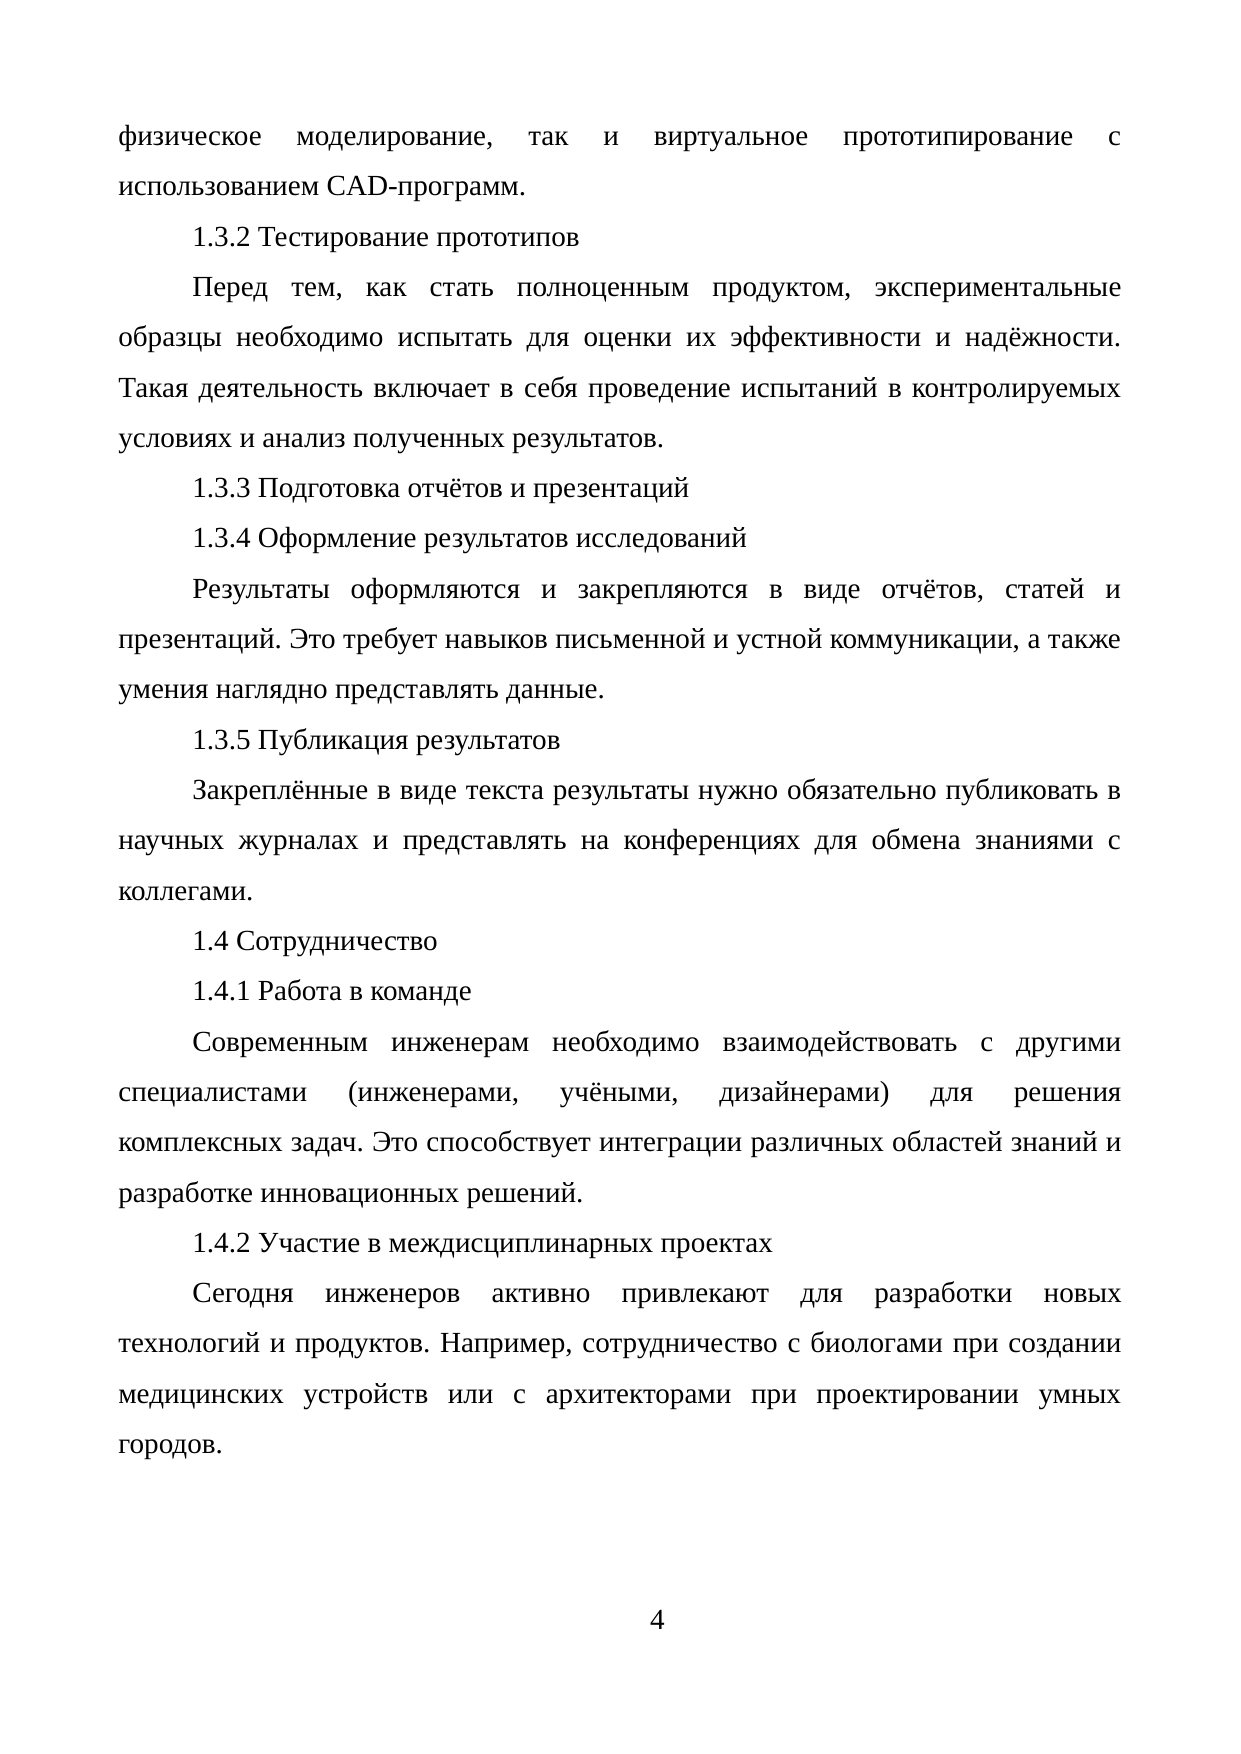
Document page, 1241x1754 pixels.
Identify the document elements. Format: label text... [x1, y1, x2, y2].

text физическое моделирование, так и виртуальное прототипирование с использованием CAD-программ. [118, 118, 1122, 202]
text Современным инженерам необходимо взаимодействовать с другими специалистами (инженерами, учёными, дизайнерами) для решения комплексных задач. Это способствует интеграции различных областей знаний и разработке инновационных решений. [118, 1024, 1122, 1208]
text Перед тем, как стать полноценным продуктом, экспериментальные образцы необходимо испытать для оценки их эффективности и надёжности. Такая деятельность включает в себя проведение испытаний в контролируемых условиях и анализ полученных результатов. [118, 269, 1122, 453]
subtitle Публикация результатов [118, 722, 1122, 755]
subtitle Участие в междисциплинарных проектах [118, 1225, 1122, 1258]
subtitle Тестирование прототипов [118, 219, 1122, 252]
text Сегодня инженеров активно привлекают для разработки новых технологий и продуктов. Например, сотрудничество с биологами при создании медицинских устройств или с архитекторами при проектировании умных городов. [118, 1275, 1122, 1460]
text Закреплённые в виде текста результаты нужно обязательно публиковать в научных журналах и представлять на конференциях для обмена знаниями с коллегами. [118, 772, 1122, 906]
text Результаты оформляются и закрепляются в виде отчётов, статей и презентаций. Это требует навыков письменной и устной коммуникации, а также умения наглядно представлять данные. [118, 571, 1122, 705]
subtitle Оформление результатов исследований [118, 521, 1122, 554]
subtitle Сотрудничество [118, 923, 1122, 957]
subtitle Подготовка отчётов и презентаций [118, 470, 1122, 504]
subtitle Работа в команде [118, 973, 1122, 1007]
